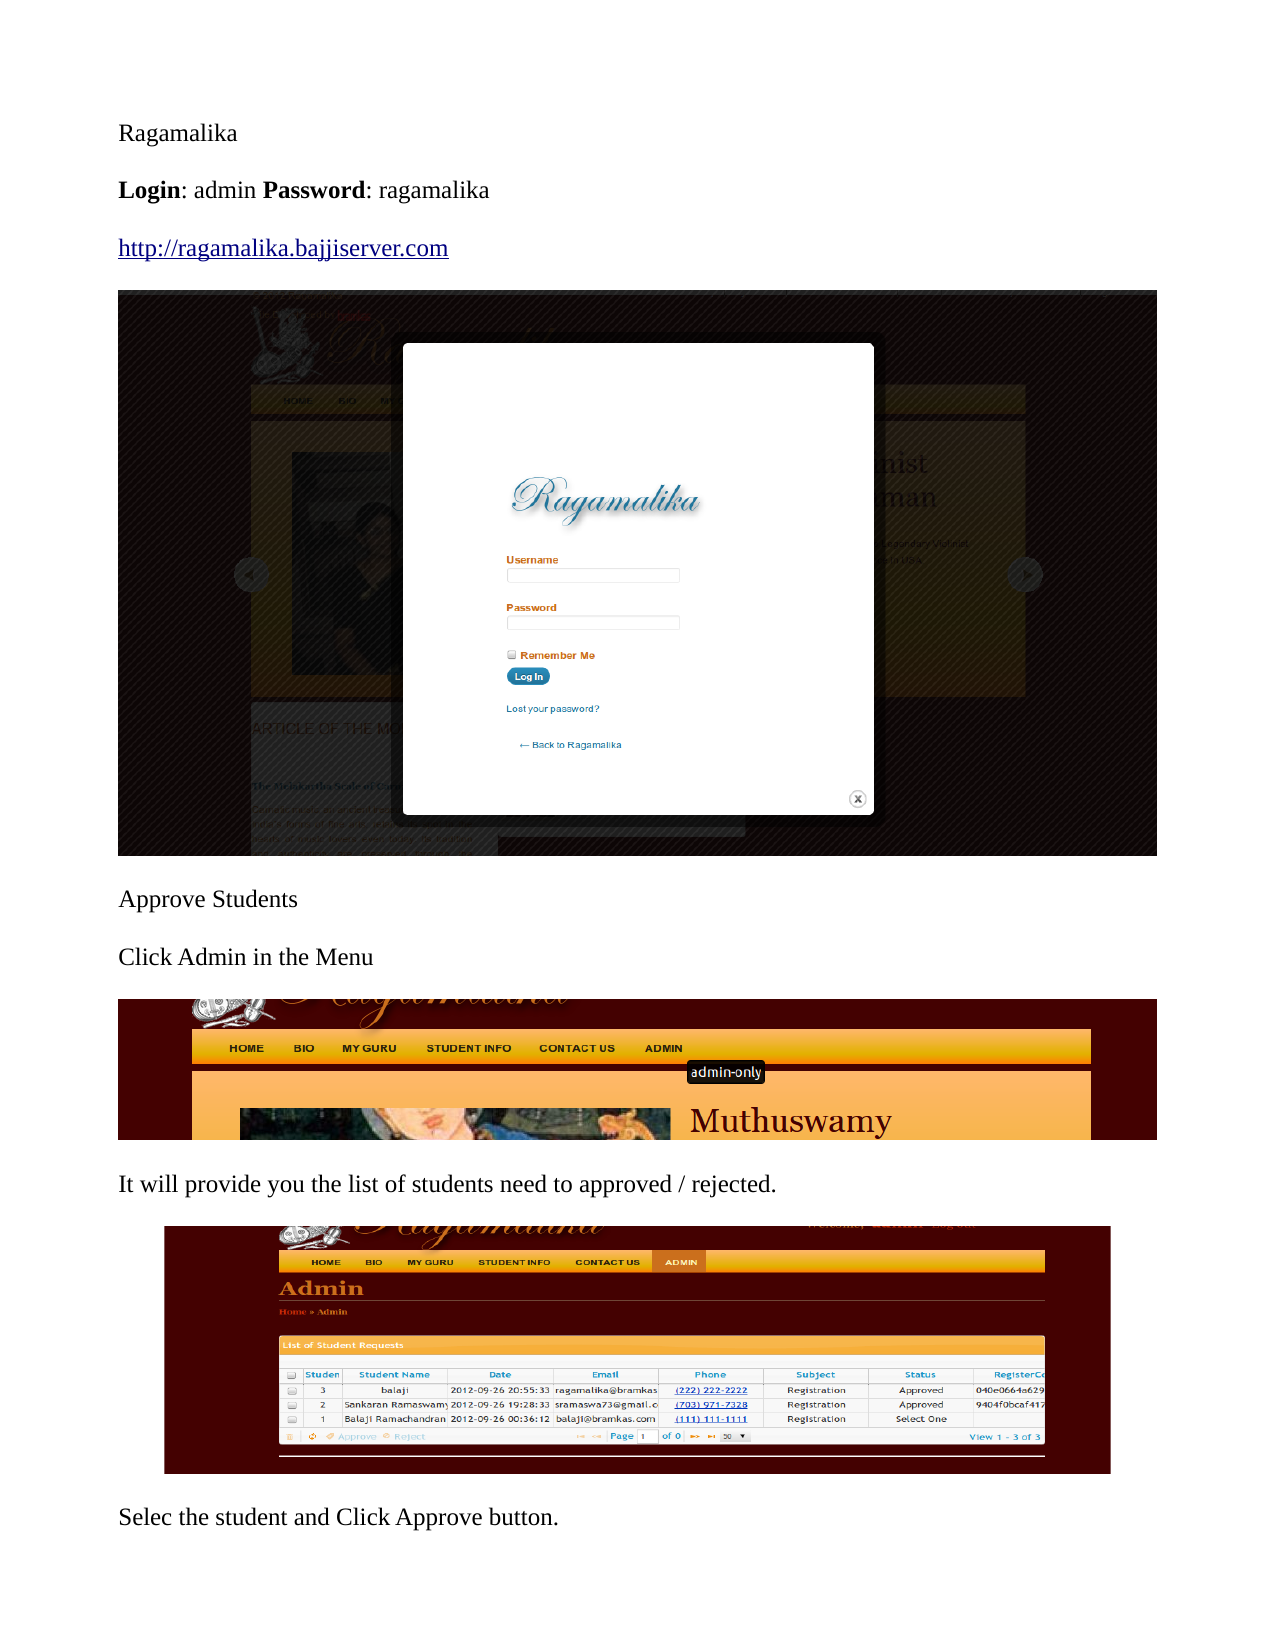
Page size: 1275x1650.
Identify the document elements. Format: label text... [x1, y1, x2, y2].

text It will provide you the list of students need to approved / rejected. [118, 1169, 1157, 1197]
text Selec the student and Click Approve button. [118, 1502, 1157, 1531]
text http://ragamalika.bajjiserver.com [118, 233, 1157, 262]
text Click Admin in the Menu [118, 942, 1157, 971]
text Ragamalika [118, 118, 1157, 147]
text Approve Students [118, 884, 1157, 913]
text Login: admin Password: ragamalika [118, 176, 1157, 204]
picture [118, 290, 1157, 856]
picture [118, 999, 1157, 1140]
picture [164, 1226, 1111, 1474]
